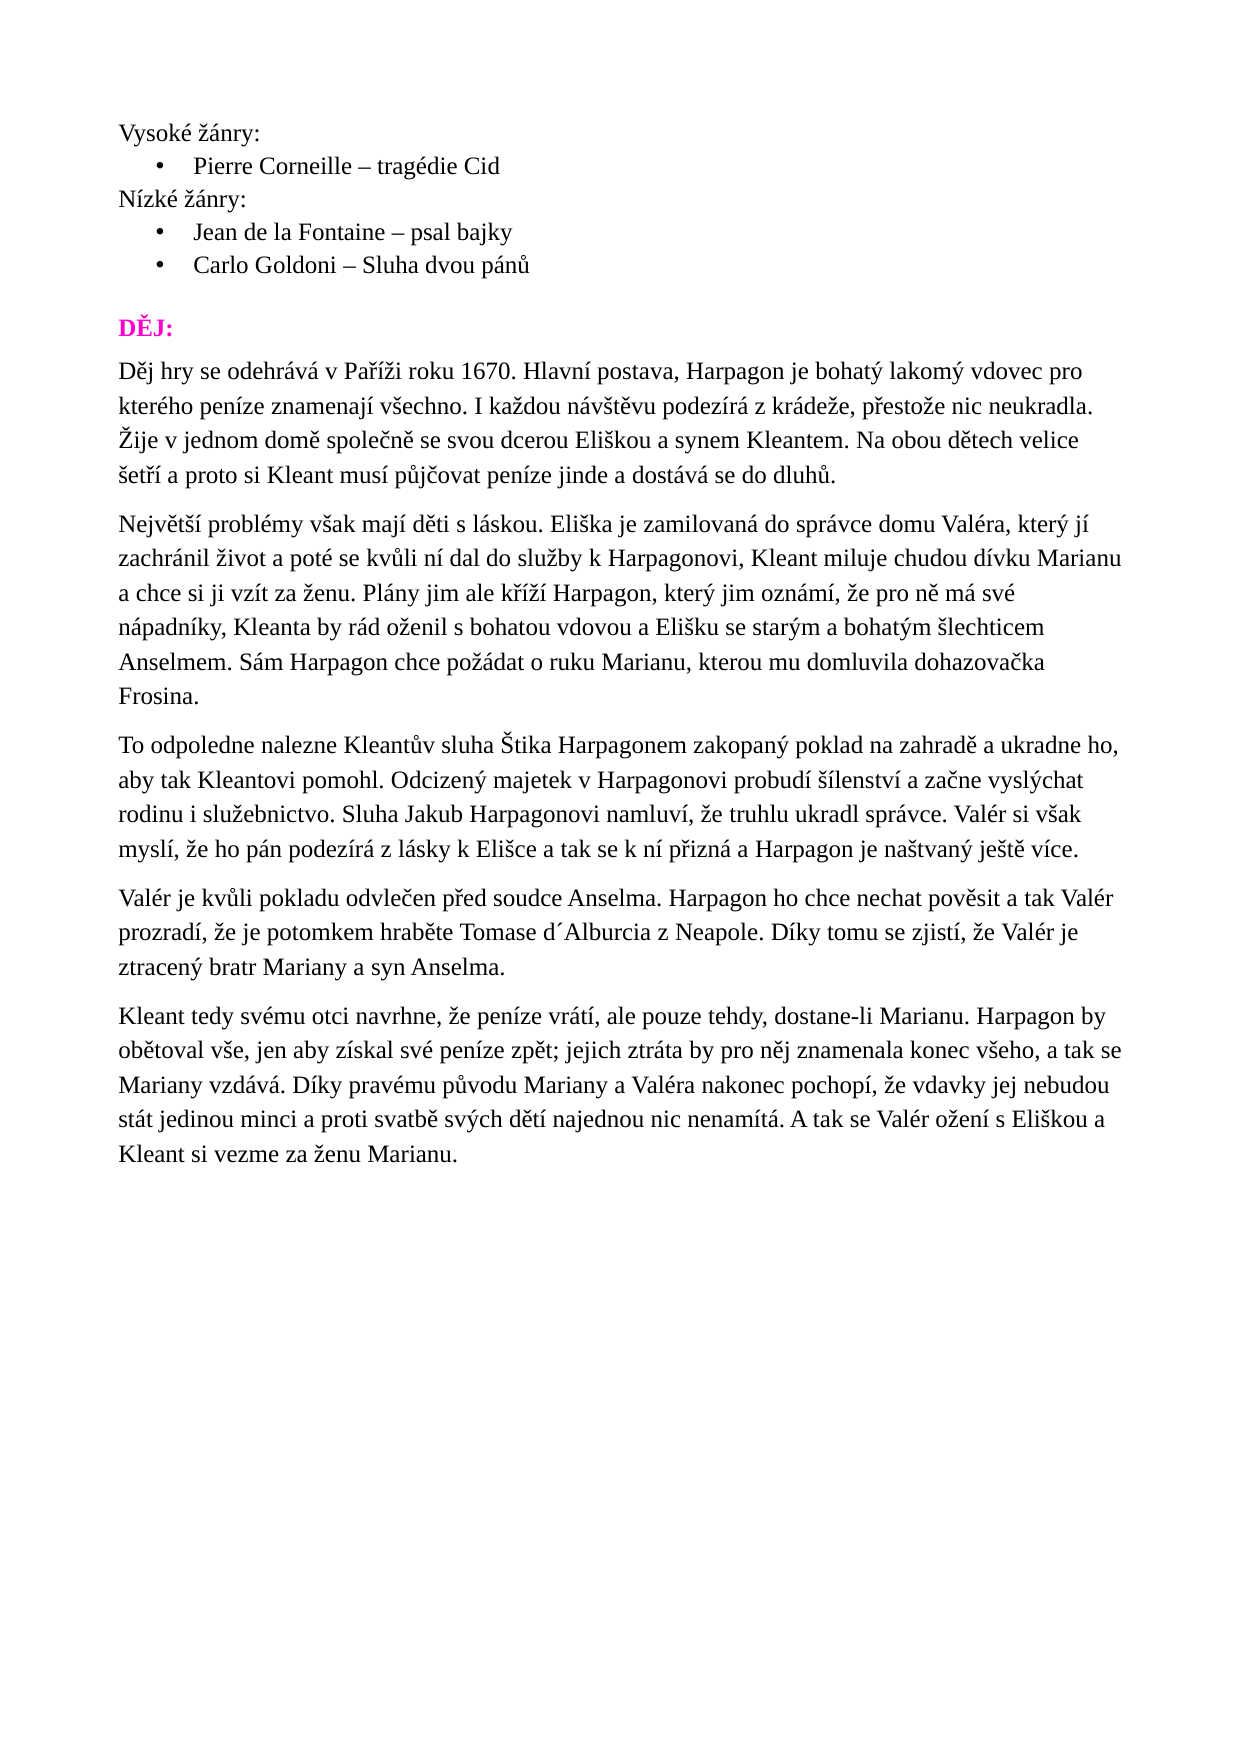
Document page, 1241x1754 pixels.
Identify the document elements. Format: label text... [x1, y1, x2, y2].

text Vysoké žánry: [118, 118, 1122, 147]
text Největší problémy však mají děti s láskou. Eliška je zamilovaná do správce domu Valéra, který jí zachránil život a poté se kvůli ní dal do služby k Harpagonovi, Kleant miluje chudou dívku Marianu a chce si ji vzít za ženu. Plány jim ale kříží Harpagon, který jim oznámí, že pro ně má své nápadníky, Kleanta by rád oženil s bohatou vdovou a Elišku se starým a bohatým šlechticem Anselmem. Sám Harpagon chce požádat o ruku Marianu, kterou mu domluvila dohazovačka Frosina. [118, 509, 1122, 710]
list Carlo Goldoni – Sluha dvou pánů [156, 250, 1122, 279]
list Jean de la Fontaine – psal bajky [156, 217, 1122, 246]
text Děj hry se odehrává v Paříži roku 1670. Hlavní postava, Harpagon je bohatý lakomý vdovec pro kterého peníze znamenají všechno. I každou návštěvu podezírá z krádeže, přestože nic neukradla. Žije v jednom domě společně se svou dcerou Eliškou a synem Kleantem. Na obou dětech velice šetří a proto si Kleant musí půjčovat peníze jinde a dostává se do dluhů. [118, 356, 1122, 488]
text To odpoledne nalezne Kleantův sluha Štika Harpagonem zakopaný poklad na zahradě a ukradne ho, aby tak Kleantovi pomohl. Odcizený majetek v Harpagonovi probudí šílenství a začne vyslýchat rodinu i služebnictvo. Sluha Jakub Harpagonovi namluví, že truhlu ukradl správce. Valér si však myslí, že ho pán podezírá z lásky k Elišce a tak se k ní přizná a Harpagon je naštvaný ještě více. [118, 730, 1122, 862]
text Kleant tedy svému otci navrhne, že peníze vrátí, ale pouze tehdy, dostane-li Marianu. Harpagon by obětoval vše, jen aby získal své peníze zpět; jejich ztráta by pro něj znamenala konec všeho, a tak se Mariany vzdává. Díky pravému původu Mariany a Valéra nakonec pochopí, že vdavky jej nebudou stát jedinou minci a proti svatbě svých dětí najednou nic nenamítá. A tak se Valér ožení s Eliškou a Kleant si vezme za ženu Marianu. [118, 1001, 1122, 1167]
text Nízké žánry: [118, 184, 1122, 213]
text Valér je kvůli pokladu odvlečen před soudce Anselma. Harpagon ho chce nechat pověsit a tak Valér prozradí, že je potomkem hraběte Tomase d´Alburcia z Neapole. Díky tomu se zjistí, že Valér je ztracený bratr Mariany a syn Anselma. [118, 883, 1122, 980]
text DĚJ: [118, 313, 1122, 341]
list Pierre Corneille – tragédie Cid [156, 151, 1122, 180]
